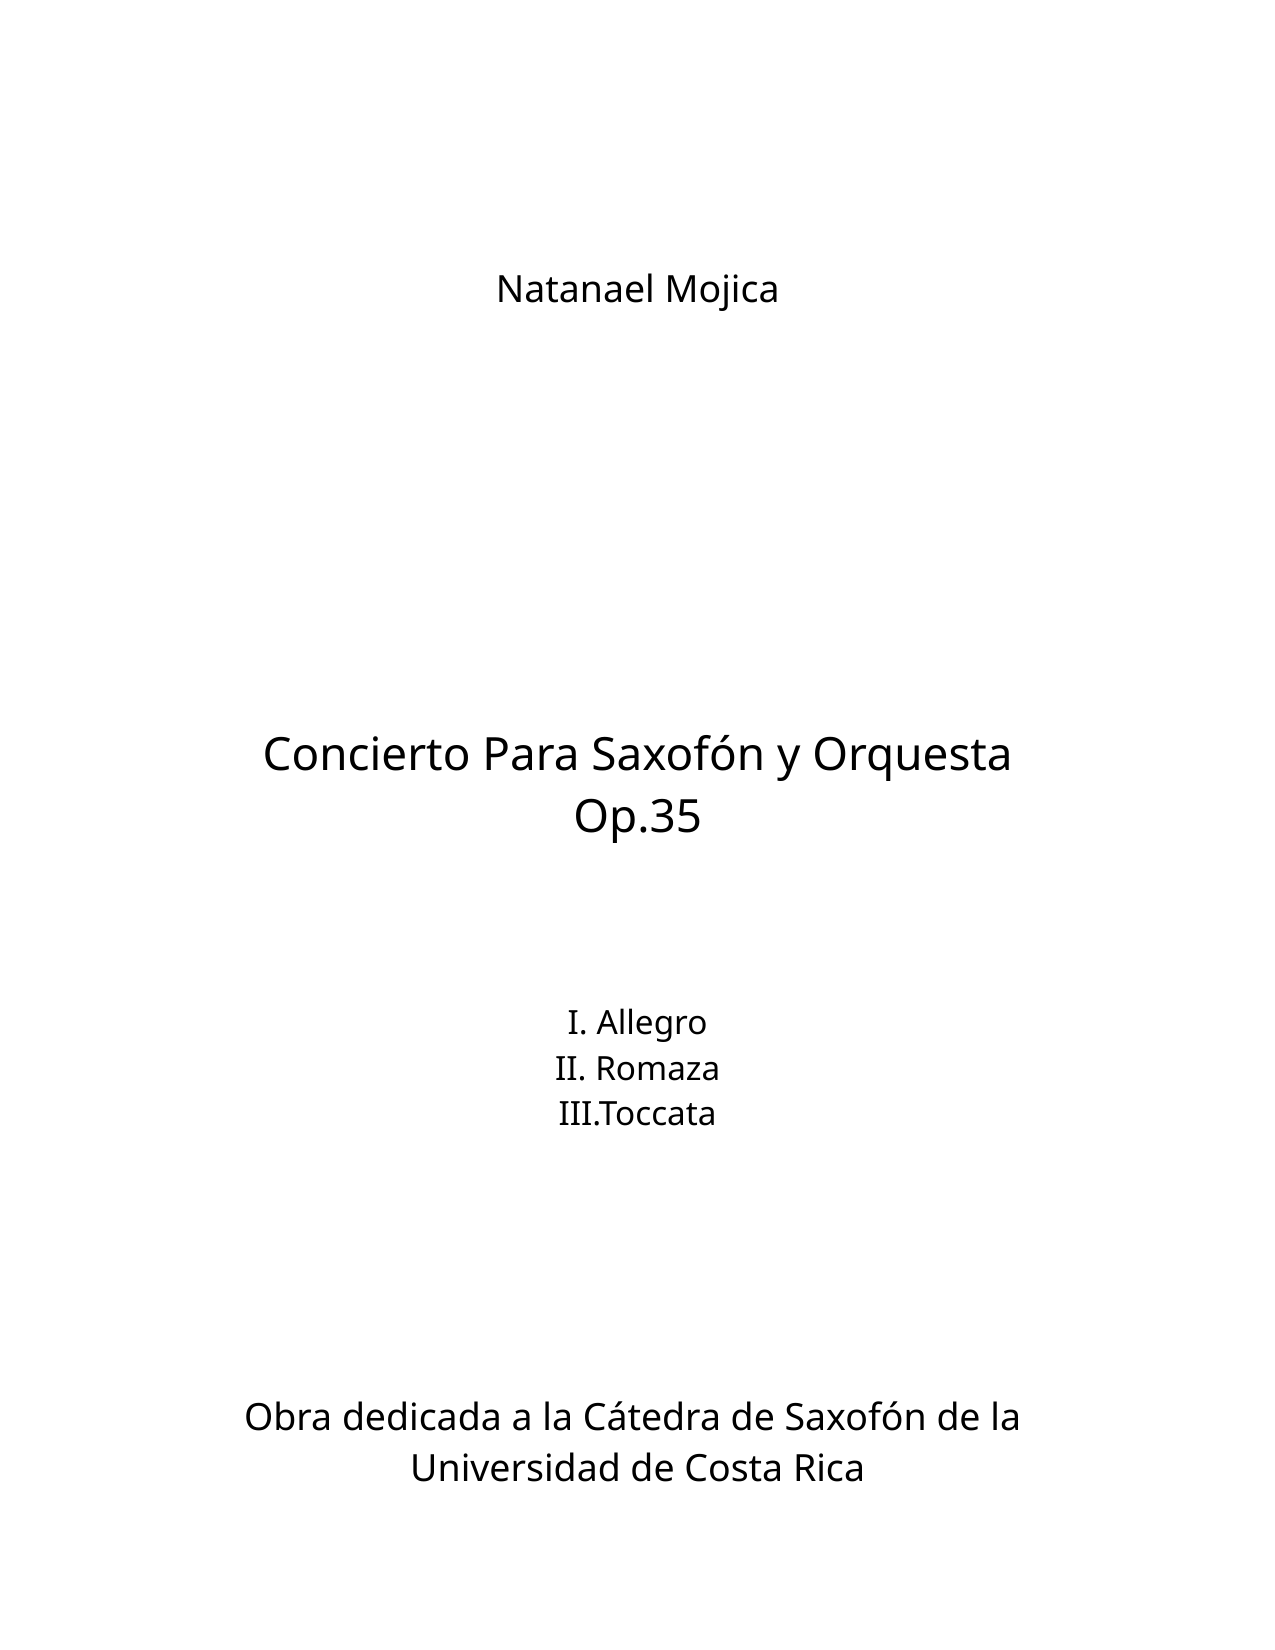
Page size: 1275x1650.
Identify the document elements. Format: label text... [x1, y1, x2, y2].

text II. Romaza [118, 1044, 1157, 1090]
text Op.35 [118, 784, 1157, 846]
text Obra dedicada a la Cátedra de Saxofón de la [118, 1391, 1157, 1442]
text III.Toccata [118, 1090, 1157, 1135]
text Universidad de Costa Rica [118, 1442, 1157, 1493]
text I. Allegro [118, 999, 1157, 1044]
text Natanael Mojica [118, 262, 1157, 313]
text Concierto Para Saxofón y Orquesta [118, 721, 1157, 784]
